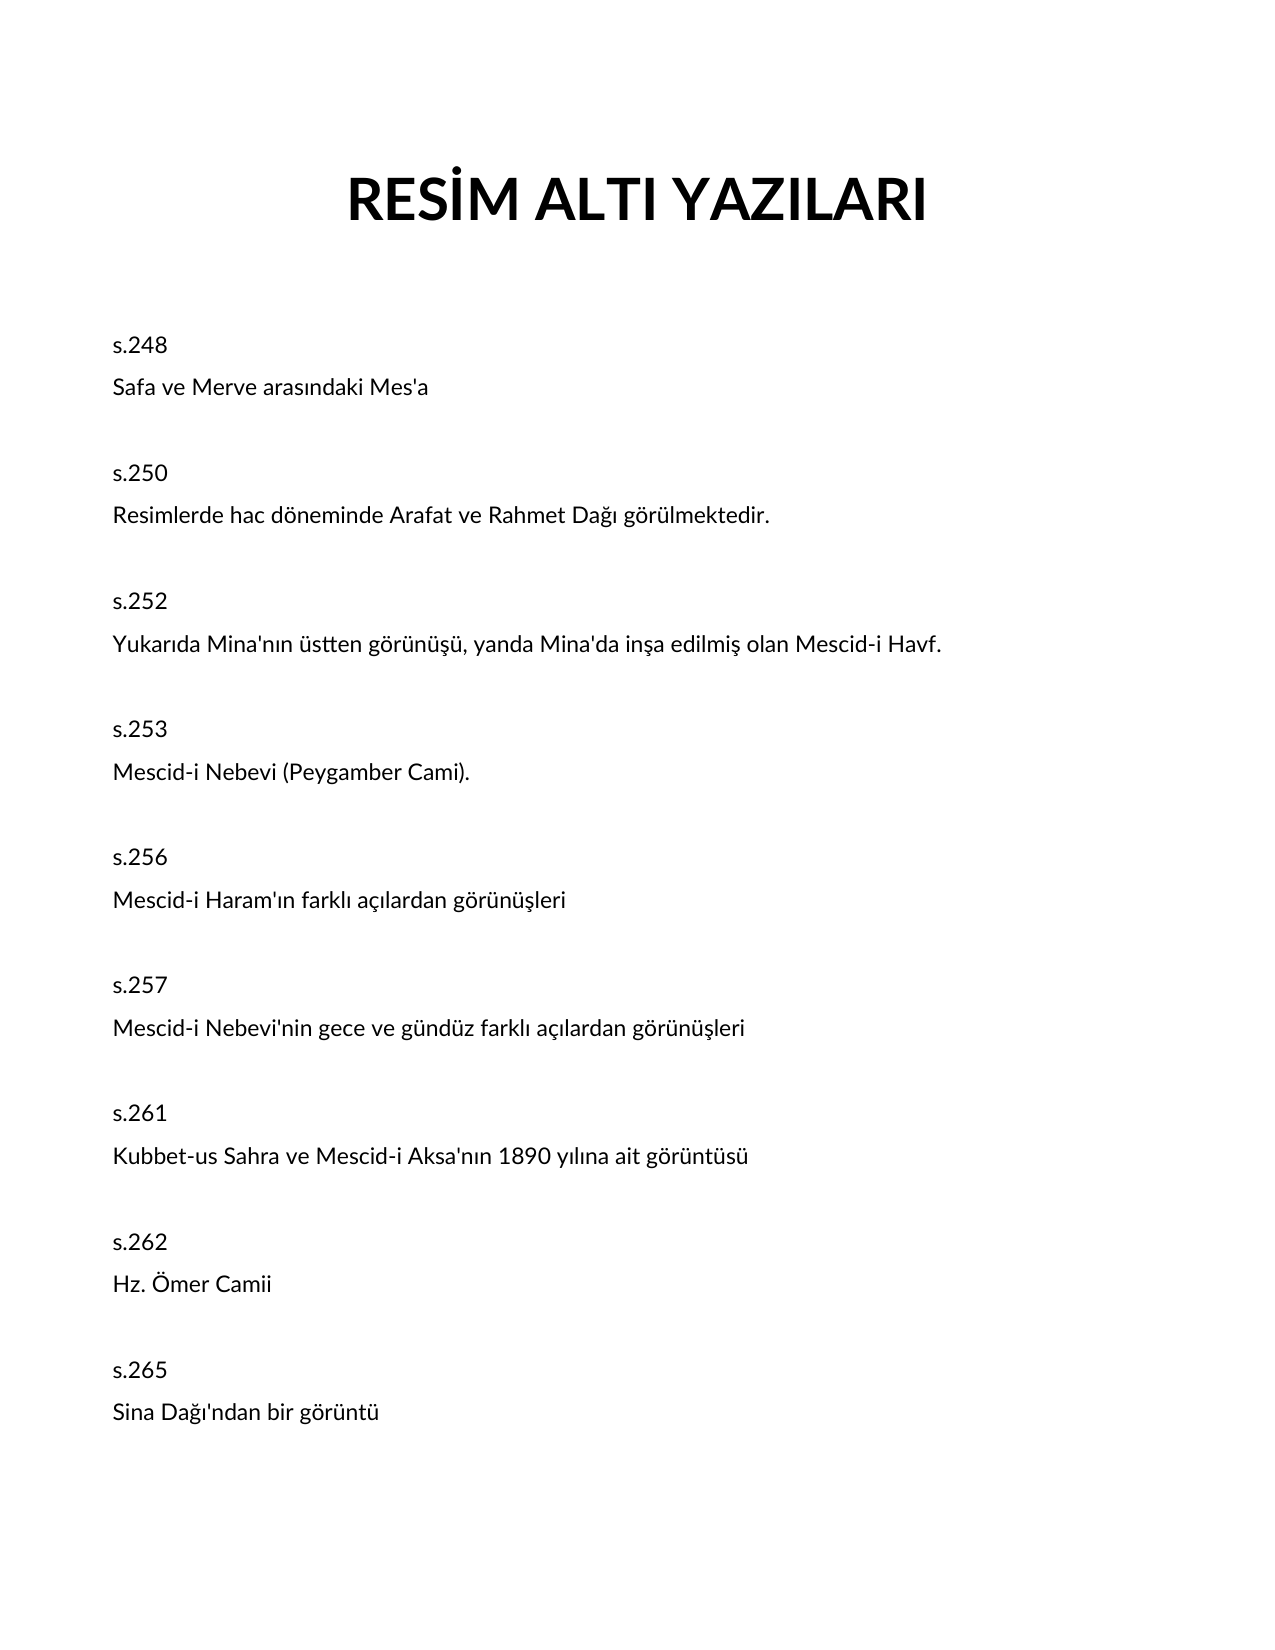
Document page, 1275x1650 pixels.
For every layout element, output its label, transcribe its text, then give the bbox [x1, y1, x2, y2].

text s.248 [75, 330, 1200, 358]
text s.265 [75, 1355, 1200, 1383]
text Safa ve Merve arasındaki Mes'a [75, 373, 1200, 401]
text Yukarıda Mina'nın üstten görünüşü, yanda Mina'da inşa edilmiş olan Mescid-i Havf. [75, 629, 1200, 657]
subtitle RESİM ALTI YAZILARI [75, 162, 1200, 232]
text Kubbet-us Sahra ve Mescid-i Aksa'nın 1890 yılına ait görüntüsü [75, 1142, 1200, 1169]
text s.262 [75, 1227, 1200, 1255]
text Hz. Ömer Camii [75, 1270, 1200, 1297]
text Mescid-i Nebevi'nin gece ve gündüz farklı açılardan görünüşleri [75, 1014, 1200, 1041]
text s.261 [75, 1099, 1200, 1127]
text s.252 [75, 587, 1200, 614]
text Mescid-i Haram'ın farklı açılardan görünüşleri [75, 886, 1200, 913]
text Mescid-i Nebevi (Peygamber Cami). [75, 757, 1200, 785]
text s.253 [75, 715, 1200, 742]
text Resimlerde hac döneminde Arafat ve Rahmet Dağı görülmektedir. [75, 501, 1200, 529]
text Sina Dağı'ndan bir görüntü [75, 1398, 1200, 1426]
text s.257 [75, 971, 1200, 998]
text s.250 [75, 458, 1200, 486]
text s.256 [75, 843, 1200, 870]
